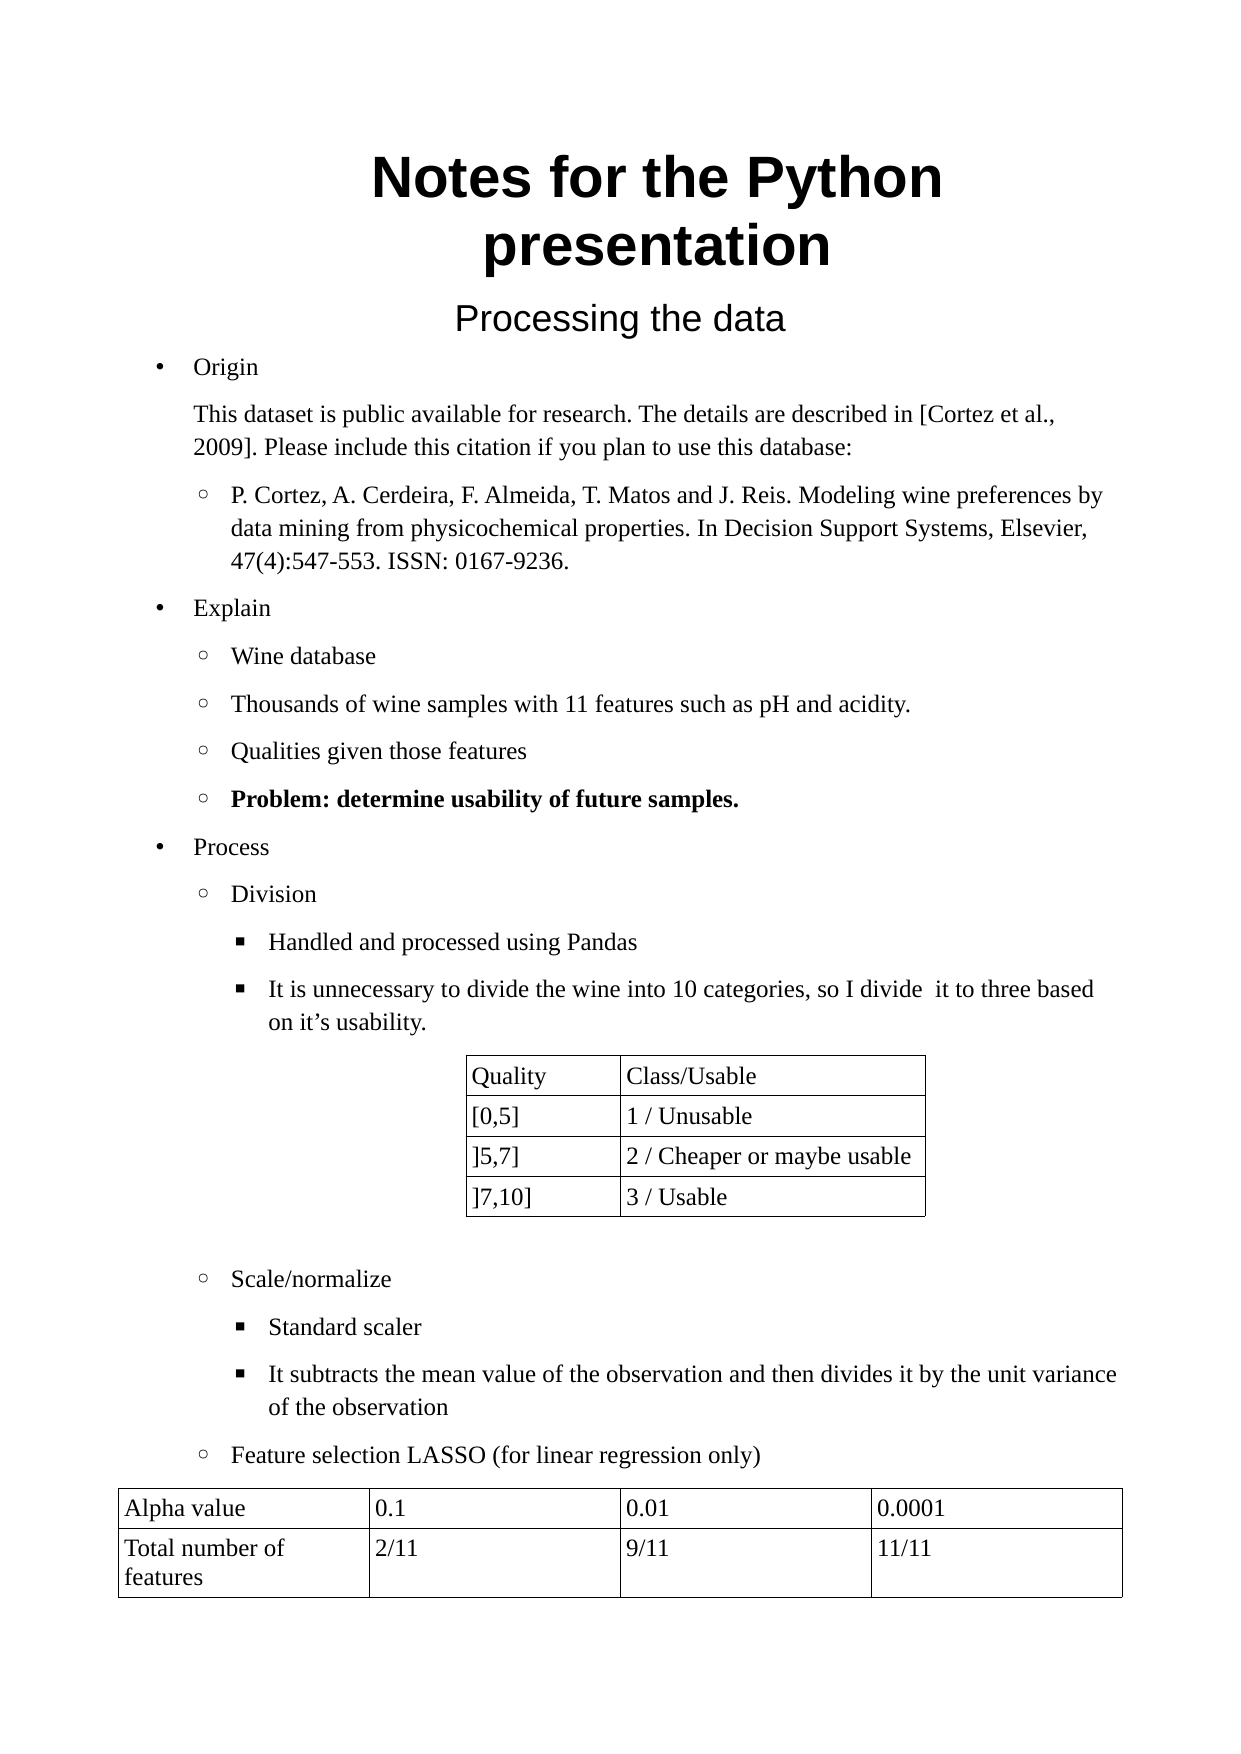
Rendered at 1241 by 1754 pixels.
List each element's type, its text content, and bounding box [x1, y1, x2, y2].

title Notes for the Python presentation [156, 143, 1122, 277]
list Process [156, 832, 1122, 860]
table_header 0.01 [621, 1489, 871, 1528]
table_cell [0,5] [467, 1096, 620, 1136]
table_cell 2 / Cheaper or maybe usable [621, 1137, 925, 1176]
list Problem: determine usability of future samples. [193, 784, 1122, 813]
table_cell 2/11 [370, 1529, 620, 1597]
list Qualities given those features [193, 736, 1122, 765]
list It is unnecessary to divide the wine into 10 categories, so I divide it to three based on it’s usability. [231, 974, 1122, 1036]
table_cell 1 / Unusable [621, 1096, 925, 1136]
list Wine database [193, 641, 1122, 670]
table_cell ]5,7] [467, 1137, 620, 1176]
list P. Cortez, A. Cerdeira, F. Almeida, T. Matos and J. Reis. Modeling wine preferences by data mining from physicochemical properties. In Decision Support Systems, Elsevier, 47(4):547-553. ISSN: 0167-9236. [193, 480, 1122, 575]
list Feature selection LASSO (for linear regression only) [193, 1440, 1122, 1468]
table_header 0.0001 [872, 1489, 1122, 1528]
table_header Alpha value [119, 1489, 369, 1528]
list Thousands of wine samples with 11 features such as pH and acidity. [193, 689, 1122, 717]
table_cell 11/11 [872, 1529, 1122, 1597]
table_header 0.1 [370, 1489, 620, 1528]
table_header Quality [467, 1056, 620, 1095]
list This dataset is public available for research. The details are described in [Cortez et al., 2009]. Please include this citation if you plan to use this database: [156, 399, 1122, 461]
list Explain [156, 593, 1122, 622]
list Division [193, 879, 1122, 908]
list Origin [156, 352, 1122, 380]
table_cell Total number of features [119, 1529, 369, 1597]
list Standard scaler [231, 1312, 1122, 1340]
list It subtracts the mean value of the observation and then divides it by the unit variance of the observation [231, 1359, 1122, 1421]
table_header Class/Usable [621, 1056, 925, 1095]
subtitle Processing the data [118, 296, 1122, 339]
table_cell 9/11 [621, 1529, 871, 1597]
list Scale/normalize [193, 1264, 1122, 1293]
list Handled and processed using Pandas [231, 927, 1122, 956]
table_cell 3 / Usable [621, 1177, 925, 1216]
table_cell ]7,10] [467, 1177, 620, 1216]
